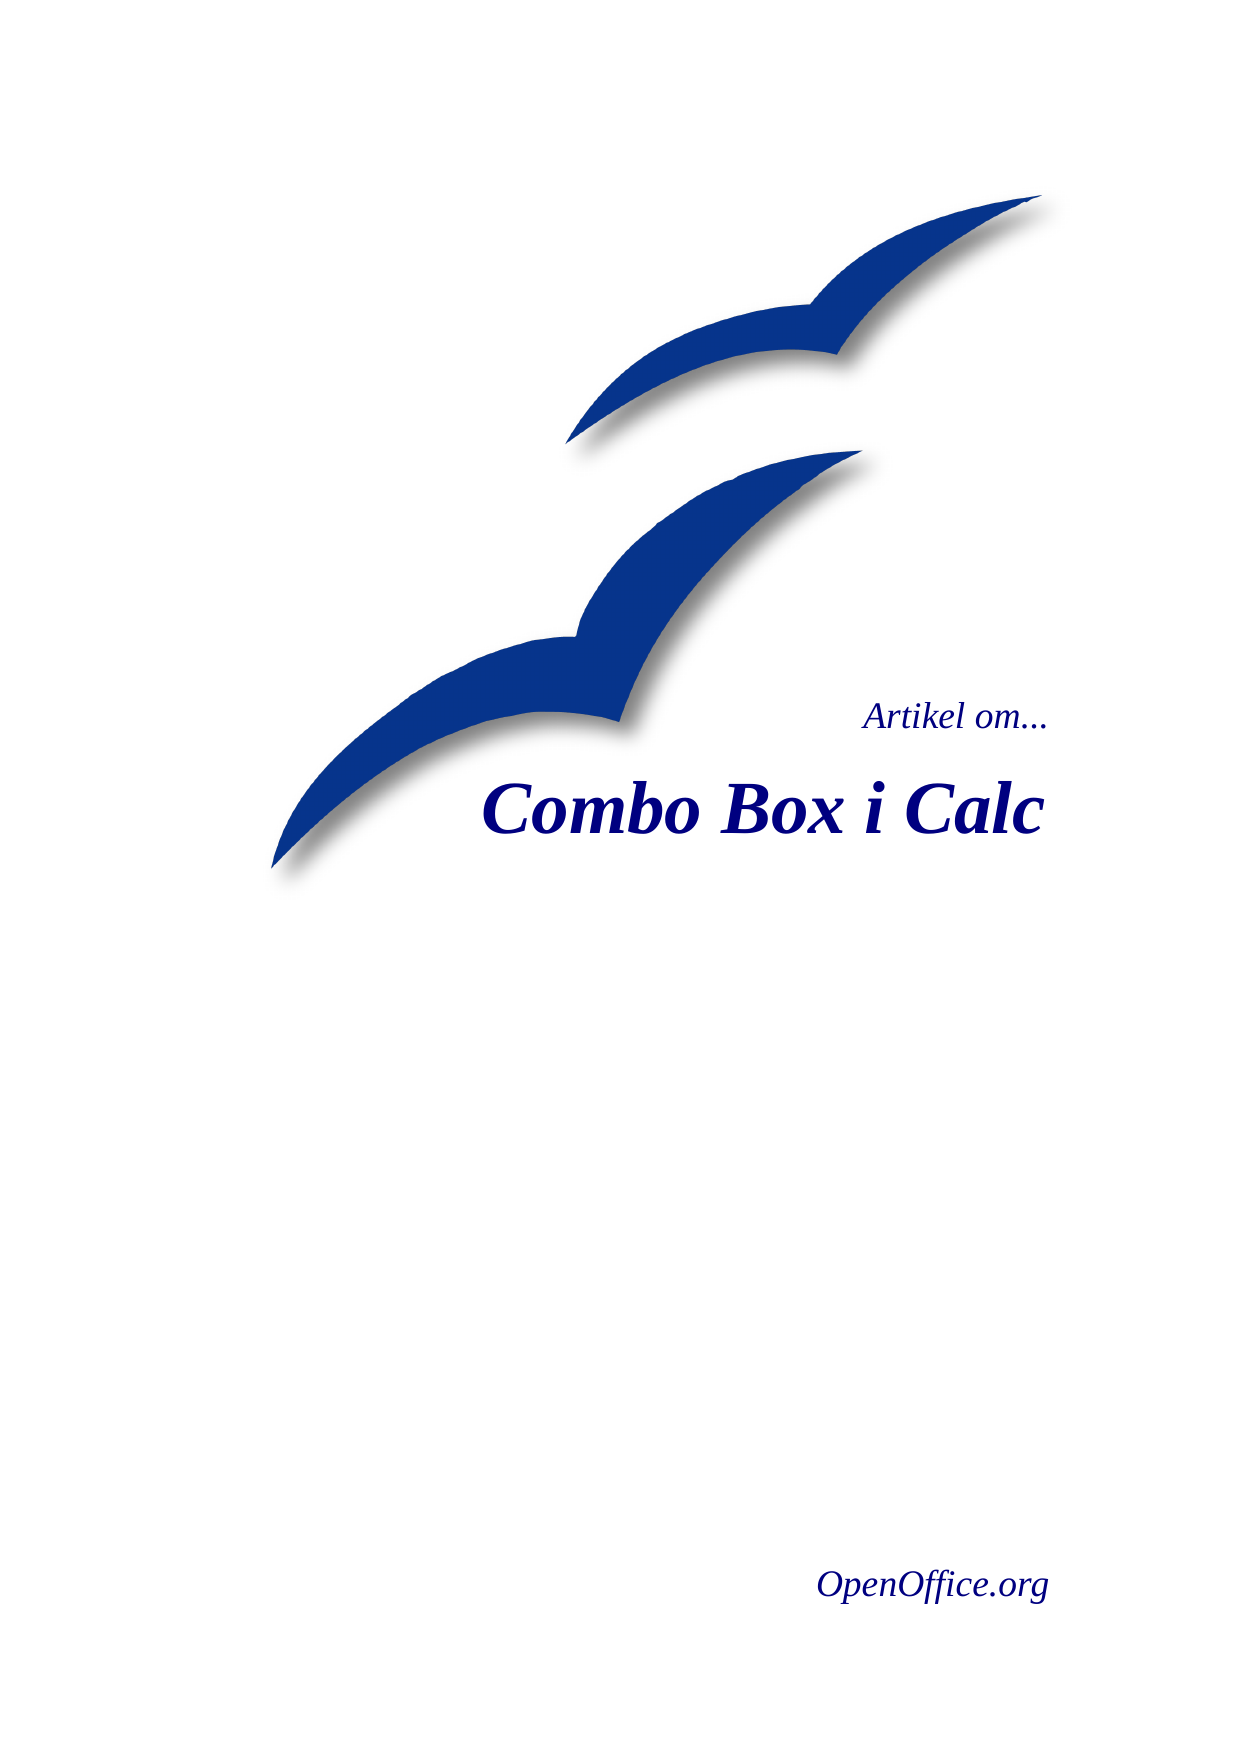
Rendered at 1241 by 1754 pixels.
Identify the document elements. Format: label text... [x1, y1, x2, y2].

subtitle Combo Box i Calc [128, 766, 256, 849]
picture [256, 180, 1084, 910]
text Artikel om... [187, 695, 256, 737]
